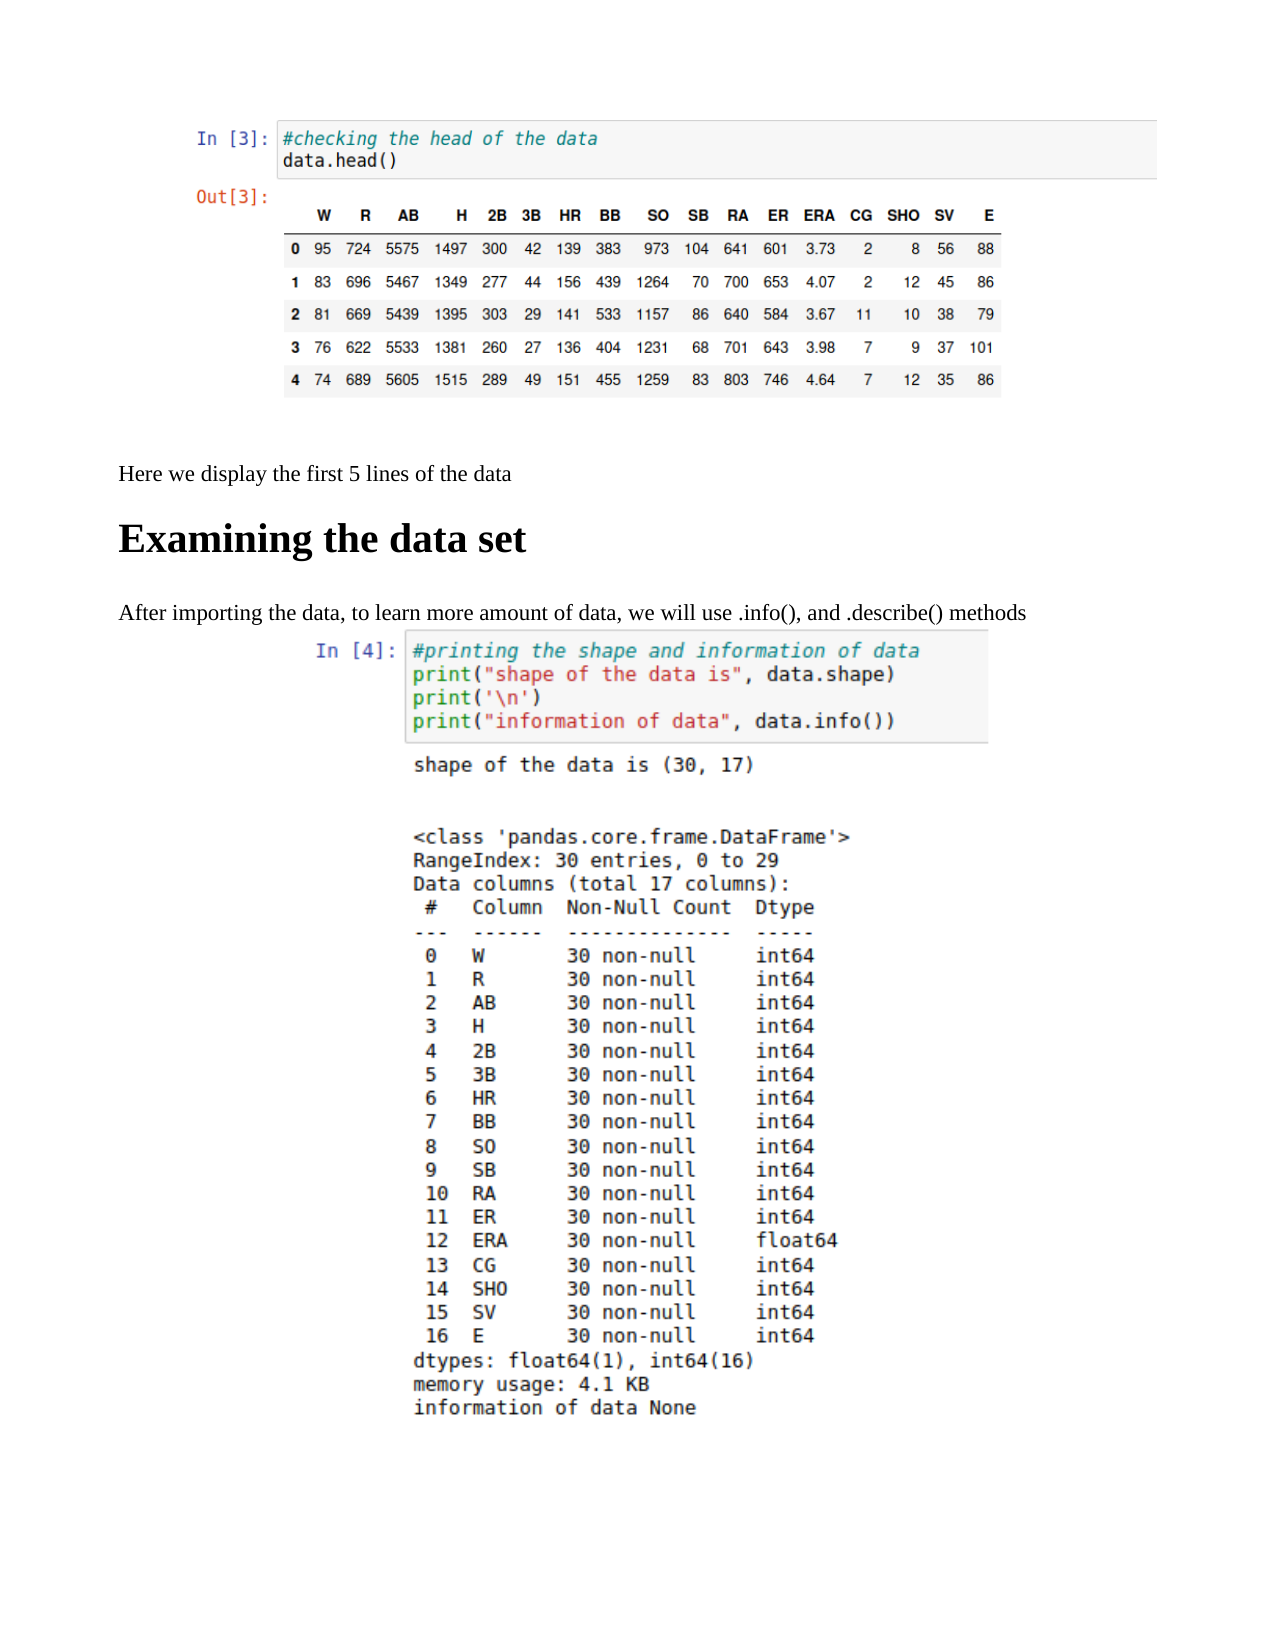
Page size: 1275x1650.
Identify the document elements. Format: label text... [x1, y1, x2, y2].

picture [286, 625, 989, 1435]
text After importing the data, to learn more amount of data, we will use .info(), and .describe() methods [118, 599, 1157, 626]
text Examining the data set [118, 513, 1157, 561]
text Here we display the first 5 lines of the data [118, 460, 1157, 487]
picture [118, 118, 1157, 408]
